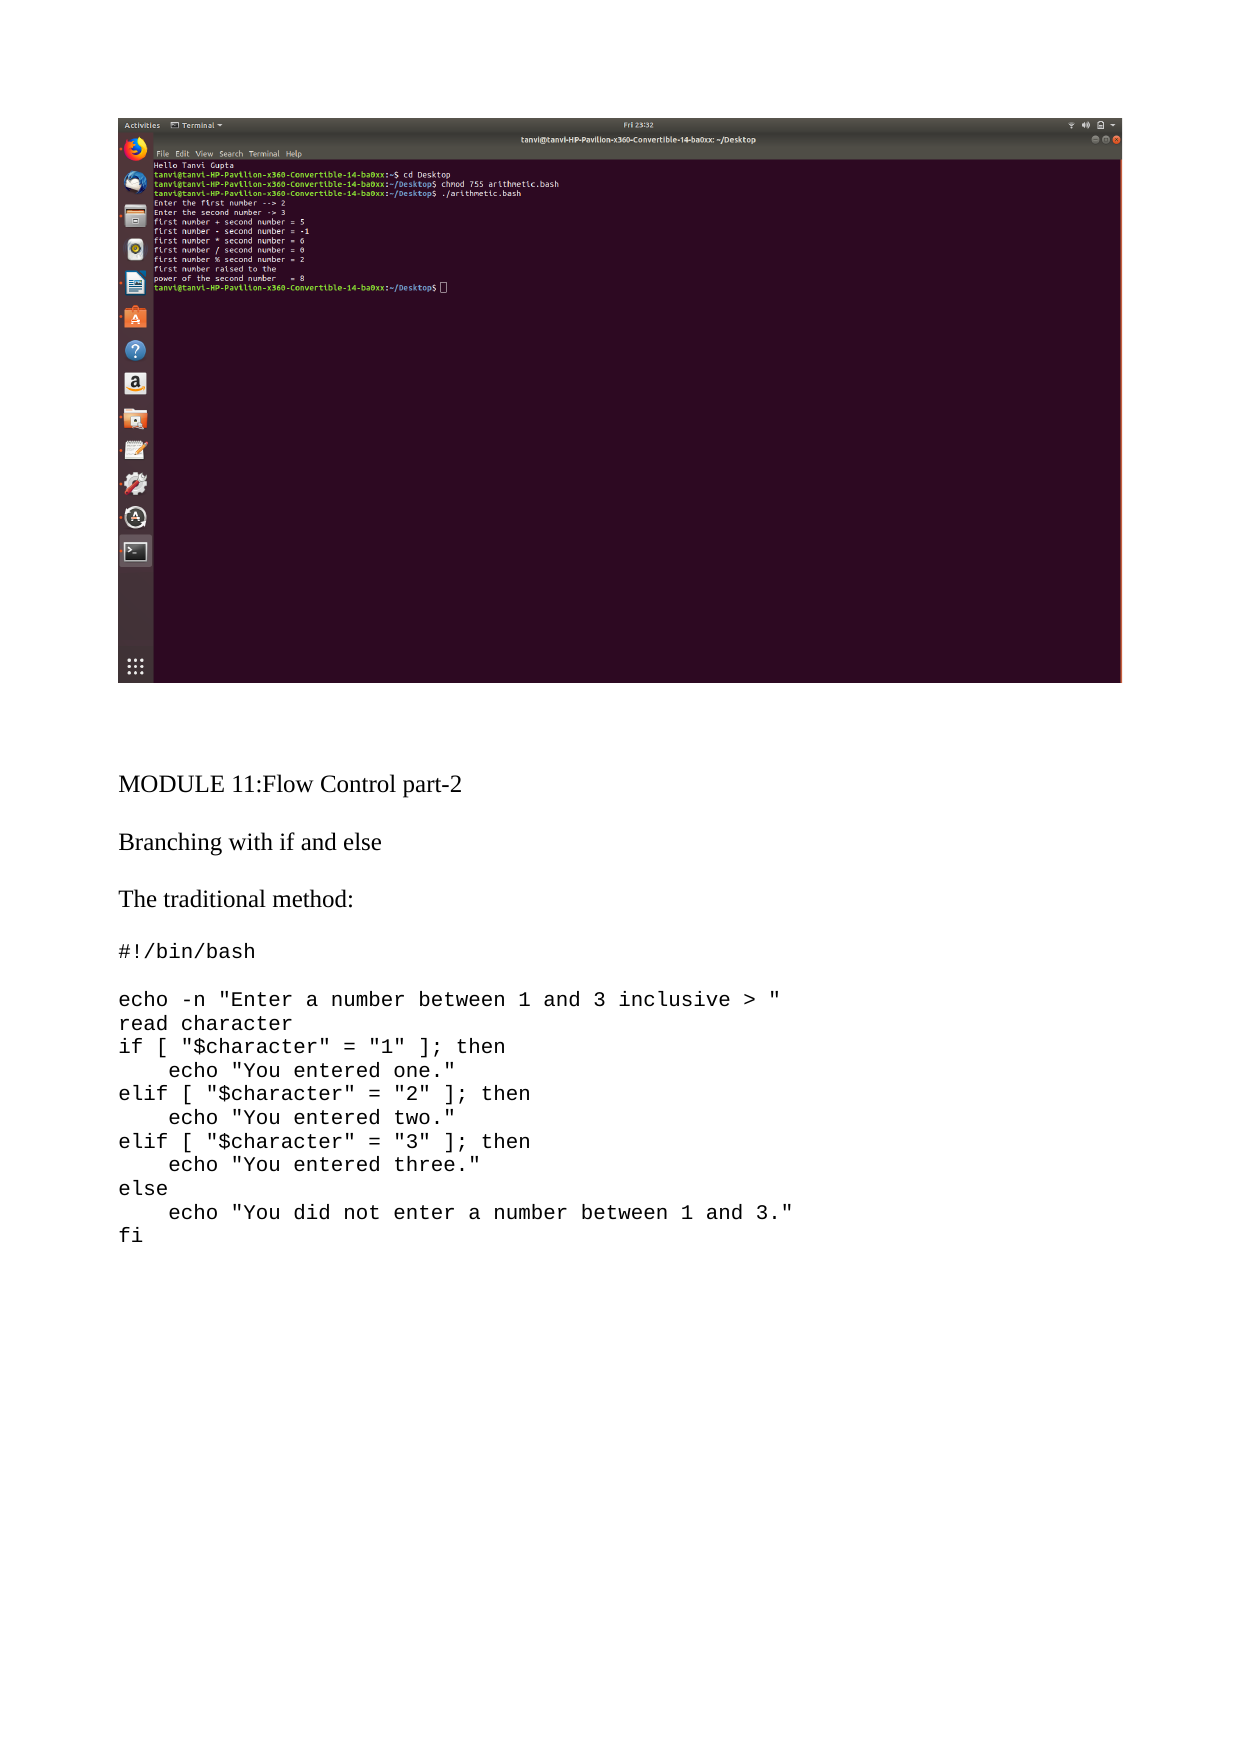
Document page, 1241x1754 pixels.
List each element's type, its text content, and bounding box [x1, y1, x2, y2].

text echo "You entered two." [118, 1107, 1122, 1131]
text The traditional method: [118, 884, 1122, 942]
text echo "You entered three." [118, 1154, 1122, 1178]
text if [ "$character" = "1" ]; then [118, 1036, 1122, 1060]
text MODULE 11:Flow Control part-2 [118, 769, 1122, 798]
text elif [ "$character" = "2" ]; then [118, 1083, 1122, 1107]
text else [118, 1178, 1122, 1202]
text read character [118, 1012, 1122, 1036]
text echo -n "Enter a number between 1 and 3 inclusive > " [118, 989, 1122, 1012]
text fi [118, 1225, 1122, 1249]
text echo "You did not enter a number between 1 and 3." [118, 1202, 1122, 1225]
text #!/bin/bash [118, 942, 1122, 965]
text Branching with if and else [118, 827, 1122, 855]
text echo "You entered one." [118, 1060, 1122, 1083]
picture [118, 118, 1123, 683]
text elif [ "$character" = "3" ]; then [118, 1131, 1122, 1154]
